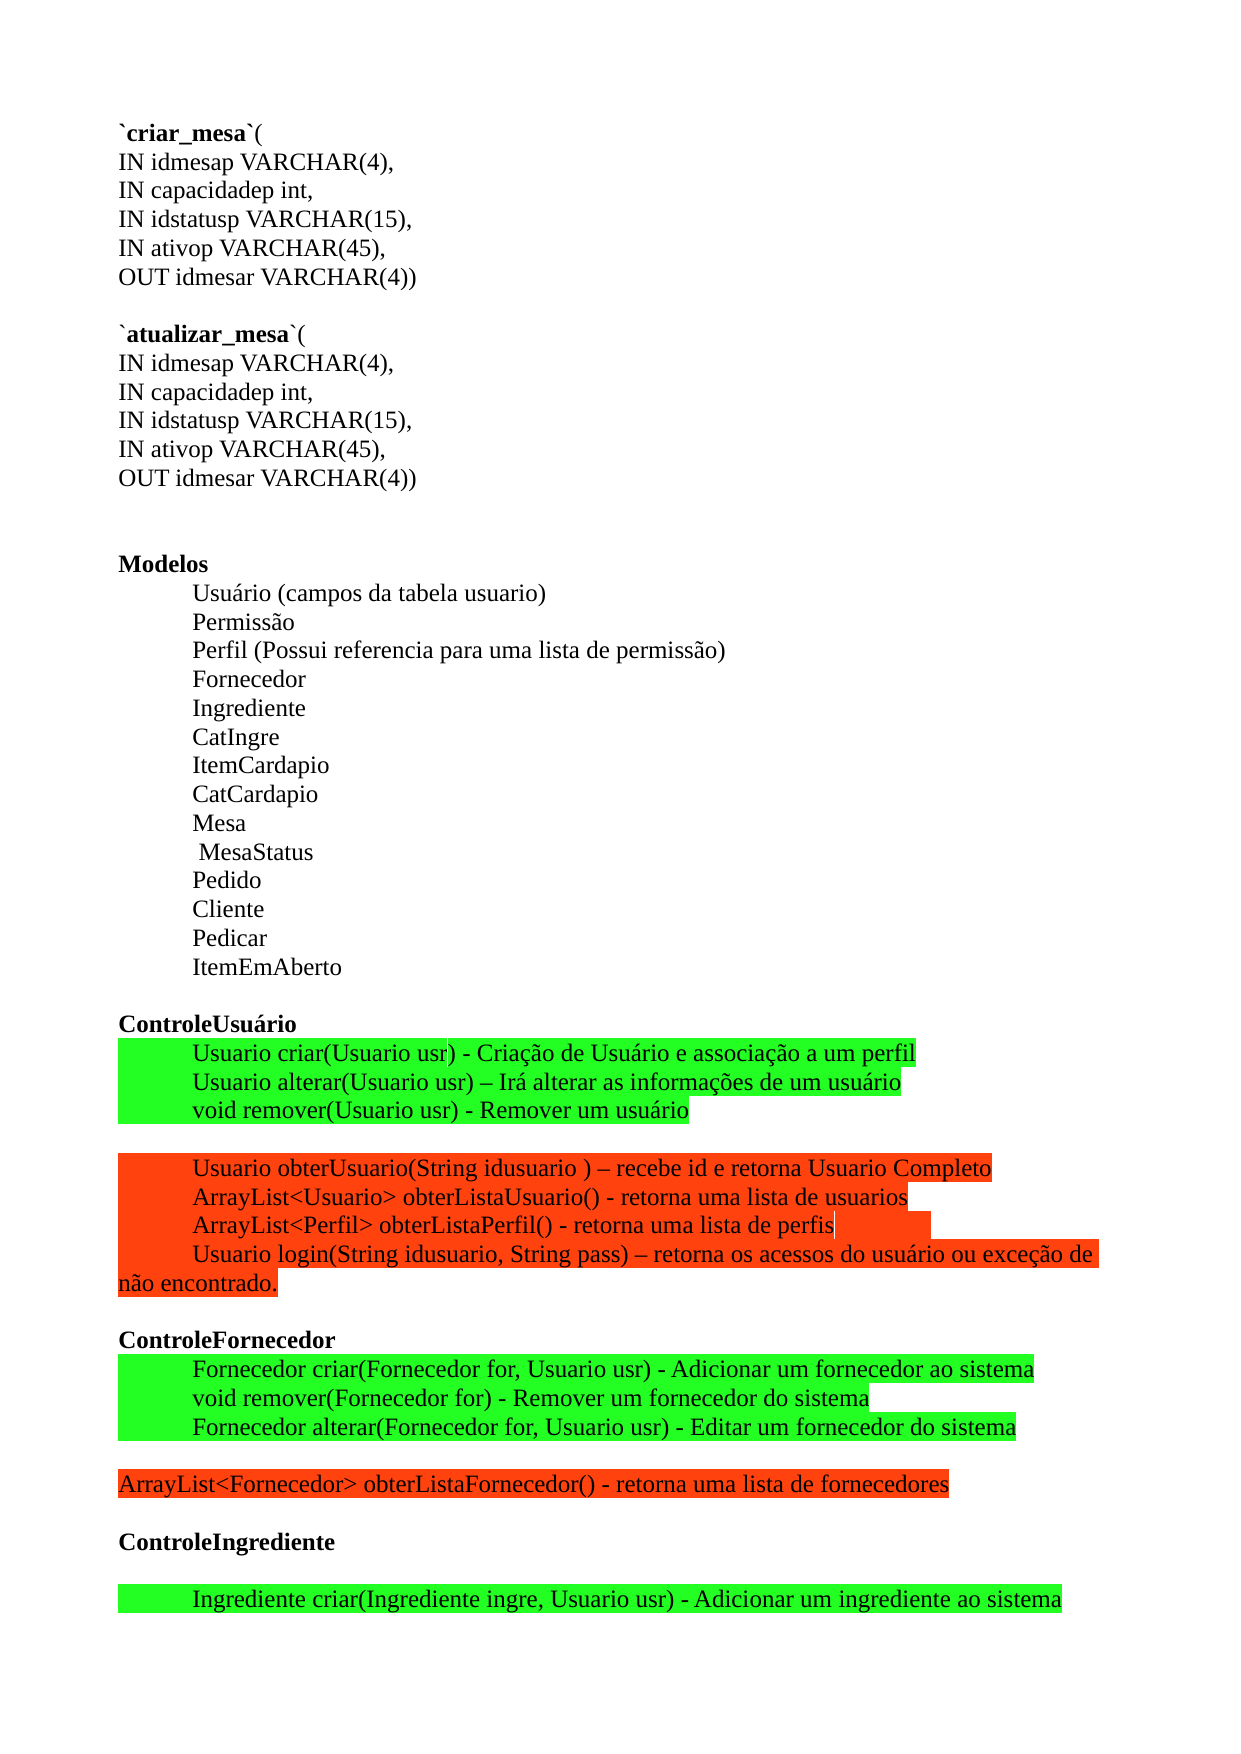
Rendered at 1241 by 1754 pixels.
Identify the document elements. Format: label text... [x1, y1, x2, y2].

text IN idstatusp VARCHAR(15), [118, 204, 1122, 233]
text ItemEmAberto [118, 952, 1122, 981]
text Usuário (campos da tabela usuario) [118, 578, 1122, 607]
text Usuario criar(Usuario usr) - Criação de Usuário e associação a um perfil [118, 1038, 1122, 1067]
text Pedicar [118, 923, 1122, 952]
text `atualizar_mesa`( [118, 319, 1122, 348]
text Fornecedor criar(Fornecedor for, Usuario usr) - Adicionar um fornecedor ao sistema [118, 1354, 1122, 1383]
text Mesa [118, 808, 1122, 837]
text IN capacidadep int, [118, 176, 1122, 204]
text Pedido [118, 866, 1122, 894]
text IN ativop VARCHAR(45), [118, 434, 1122, 463]
text Ingrediente [118, 693, 1122, 722]
text Usuario obterUsuario(String idusuario ) – recebe id e retorna Usuario Completo ArrayList<Usuario> obterListaUsuario() - retorna uma lista de usuarios [118, 1153, 1122, 1211]
text ControleUsuário [118, 1009, 1122, 1038]
text OUT idmesar VARCHAR(4)) [118, 262, 1122, 291]
text void remover(Usuario usr) - Remover um usuário [118, 1096, 1122, 1124]
text Ingrediente criar(Ingrediente ingre, Usuario usr) - Adicionar um ingrediente ao sistema [118, 1584, 1122, 1613]
text Usuario alterar(Usuario usr) – Irá alterar as informações de um usuário [118, 1067, 1122, 1096]
text ItemCardapio [118, 751, 1122, 779]
text CatIngre [118, 722, 1122, 751]
text IN idmesap VARCHAR(4), [118, 147, 1122, 176]
text Fornecedor alterar(Fornecedor for, Usuario usr) - Editar um fornecedor do sistema [118, 1412, 1122, 1441]
text `criar_mesa`( [118, 118, 1122, 147]
text ArrayList<Perfil> obterListaPerfil() - retorna uma lista de perfis [118, 1211, 1122, 1239]
text ControleIngrediente [118, 1527, 1122, 1556]
text void remover(Fornecedor for) - Remover um fornecedor do sistema [118, 1383, 1122, 1412]
text OUT idmesar VARCHAR(4)) [118, 463, 1122, 492]
text IN capacidadep int, [118, 377, 1122, 406]
text IN ativop VARCHAR(45), [118, 233, 1122, 262]
text Perfil (Possui referencia para uma lista de permissão) [118, 636, 1122, 664]
text Permissão [118, 607, 1122, 636]
text Fornecedor [118, 664, 1122, 693]
text ArrayList<Fornecedor> obterListaFornecedor() - retorna uma lista de fornecedores [118, 1469, 1122, 1498]
text IN idmesap VARCHAR(4), [118, 348, 1122, 377]
text Usuario login(String idusuario, String pass) – retorna os acessos do usuário ou exceção de não encontrado. [118, 1239, 1122, 1297]
text IN idstatusp VARCHAR(15), [118, 406, 1122, 434]
text CatCardapio [118, 779, 1122, 808]
text MesaStatus [118, 837, 1122, 866]
text Cliente [118, 894, 1122, 923]
text Modelos [118, 549, 1122, 578]
text ControleFornecedor [118, 1326, 1122, 1354]
